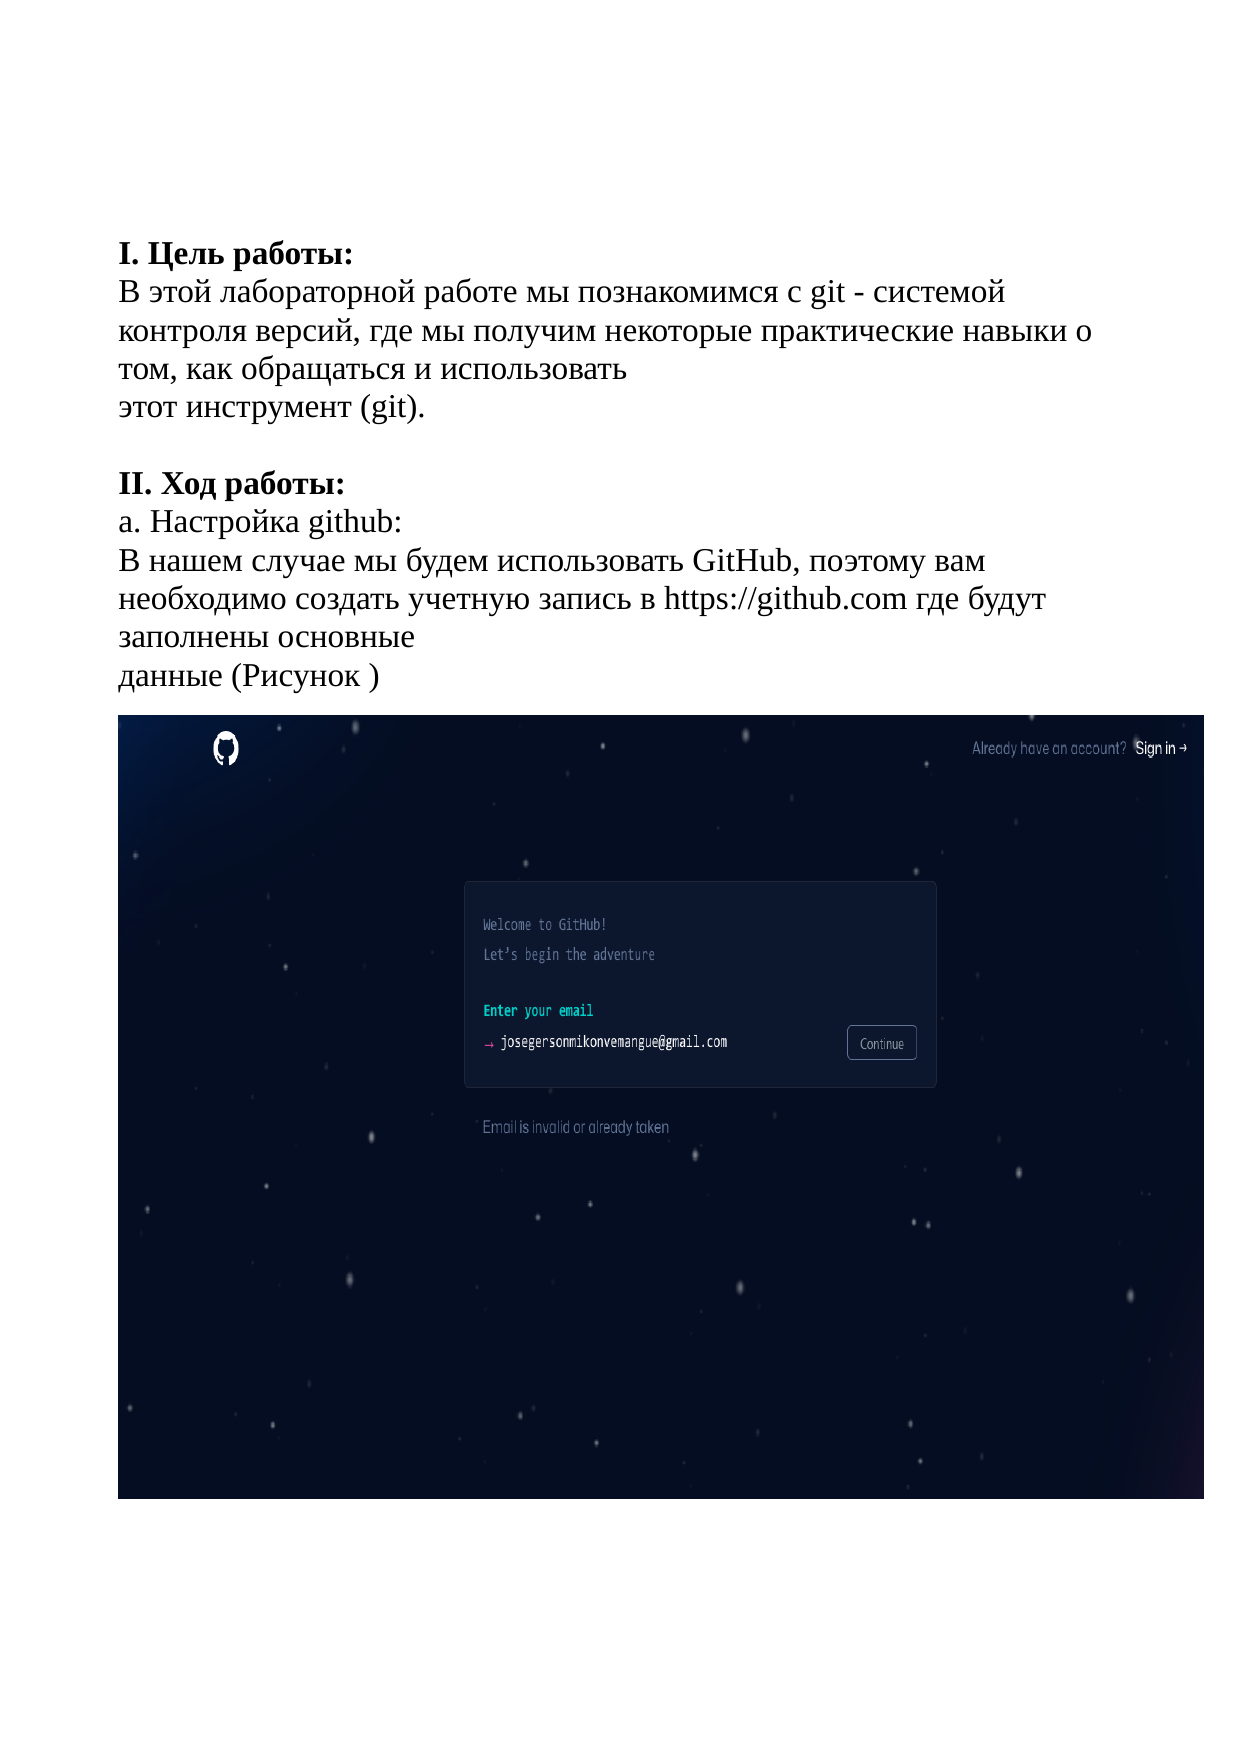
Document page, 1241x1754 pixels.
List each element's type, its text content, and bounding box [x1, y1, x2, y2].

picture [118, 715, 1204, 1499]
text I. Цель работы: В этой лабораторной работе мы познакомимся с git - системой контроля версий, где мы получим некоторые практические навыки о том, как обращаться и использовать этот инструмент (git). [118, 233, 1122, 425]
text II. Ход работы: a. Настройка github: В нашем случае мы будем использовать GitHub, поэтому вам необходимо создать учетную запись в https://github.com где будут заполнены основные данные (Рисунок ) [118, 463, 1122, 693]
